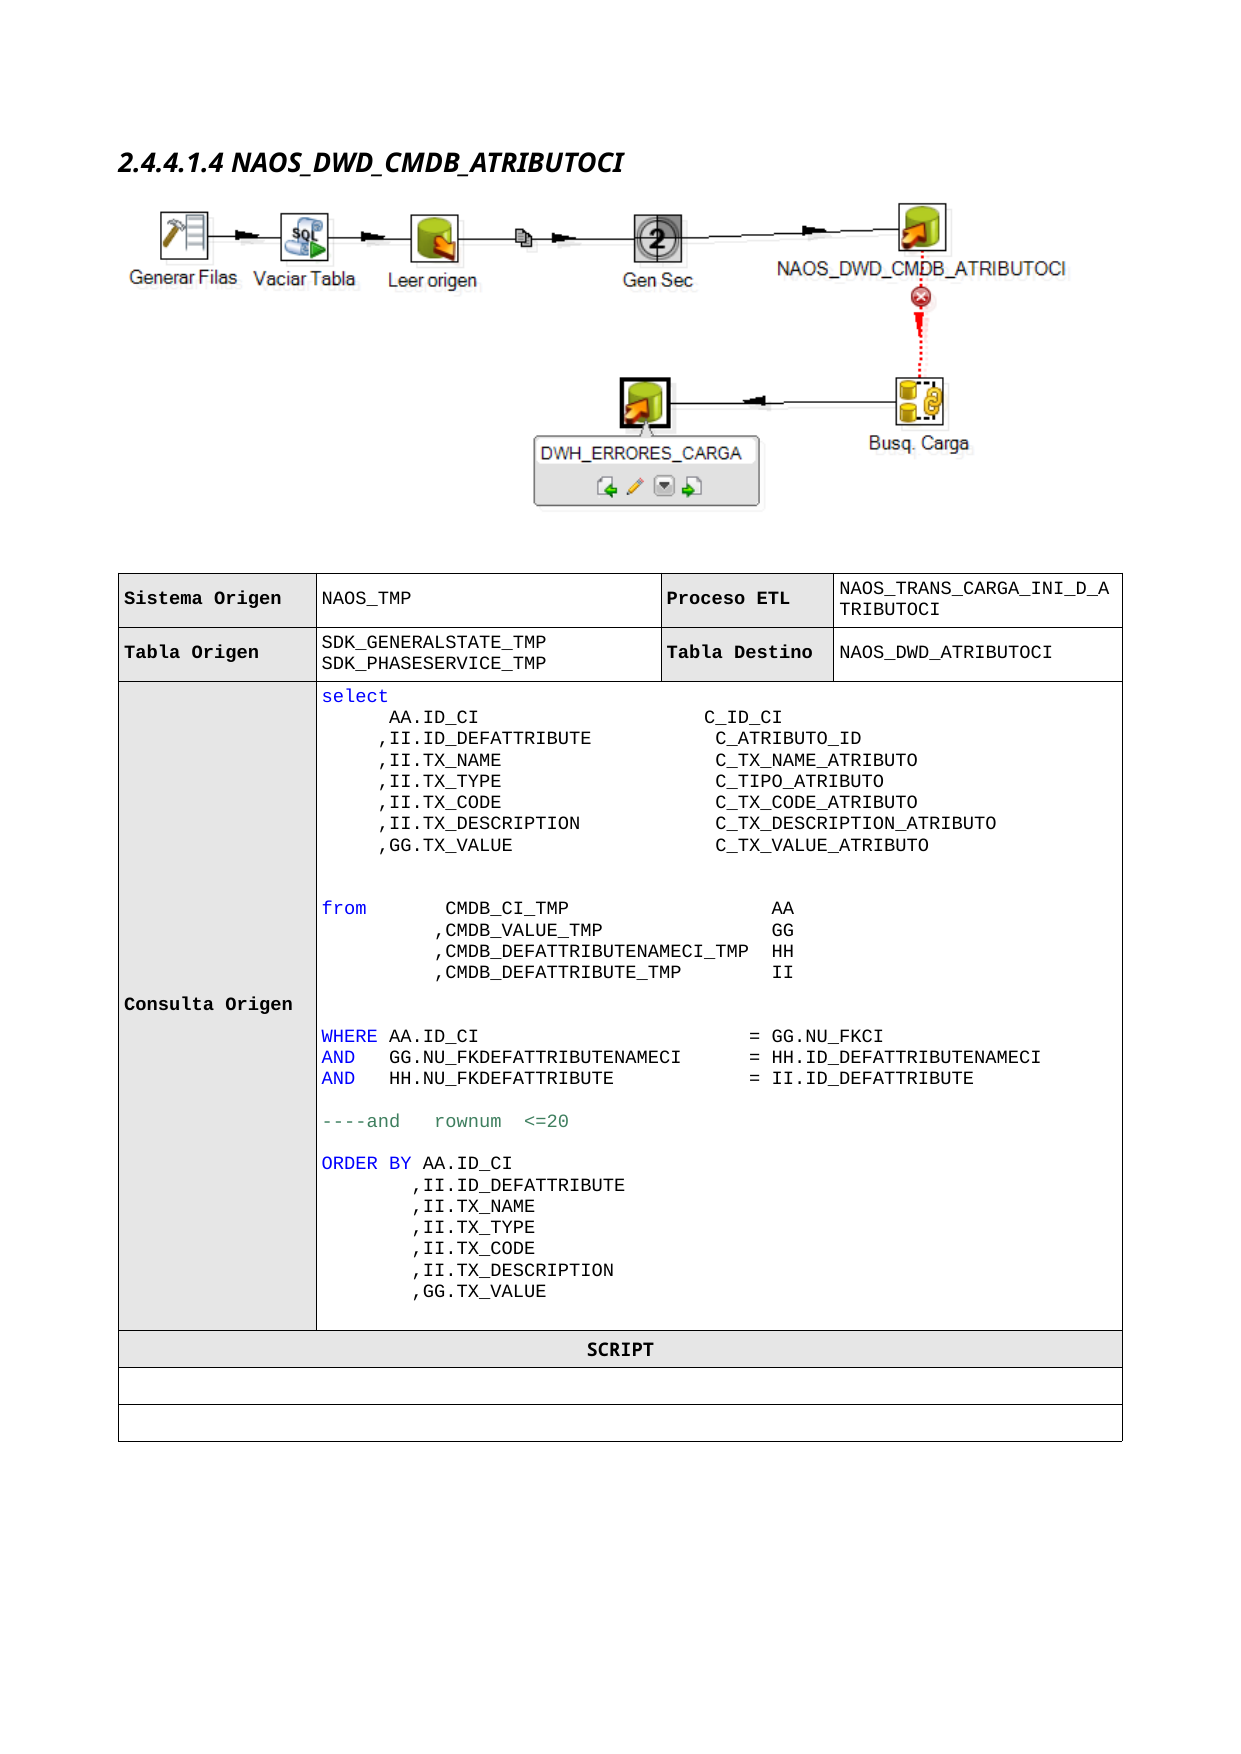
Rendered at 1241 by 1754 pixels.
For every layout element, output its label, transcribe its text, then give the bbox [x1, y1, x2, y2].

table_cell select AA.ID_CI C_ID_CI ,II.ID_DEFATTRIBUTE C_ATRIBUTO_ID ,II.TX_NAME C_TX_NAME_ATRIBUTO ,II.TX_TYPE C_TIPO_ATRIBUTO ,II.TX_CODE C_TX_CODE_ATRIBUTO ,II.TX_DESCRIPTION C_TX_DESCRIPTION_ATRIBUTO ,GG.TX_VALUE C_TX_VALUE_ATRIBUTO from CMDB_CI_TMP AA ,CMDB_VALUE_TMP GG ,CMDB_DEFATTRIBUTENAMECI_TMP HH ,CMDB_DEFATTRIBUTE_TMP II WHERE AA.ID_CI = GG.NU_FKCI AND GG.NU_FKDEFATTRIBUTENAMECI = HH.ID_DEFATTRIBUTENAMECI AND HH.NU_FKDEFATTRIBUTE = II.ID_DEFATTRIBUTE ----and rownum <=20 ORDER BY AA.ID_CI ,II.ID_DEFATTRIBUTE ,II.TX_NAME ,II.TX_TYPE ,II.TX_CODE ,II.TX_DESCRIPTION ,GG.TX_VALUE [317, 682, 1122, 1330]
subtitle NAOS_DWD_CMDB_ATRIBUTOCI [118, 143, 1122, 180]
table_header Proceso ETL [662, 574, 833, 627]
table_cell NAOS_DWD_ATRIBUTOCI [834, 628, 1122, 681]
table_header NAOS_TMP [317, 574, 661, 627]
table_header Sistema Origen [119, 574, 316, 627]
table_cell Consulta Origen [119, 682, 316, 1330]
table_cell Tabla Destino [662, 628, 833, 681]
table_header SCRIPT [119, 1331, 1122, 1367]
table_cell Tabla Origen [119, 628, 316, 681]
table_cell [119, 1368, 1122, 1404]
table_cell [119, 1405, 1122, 1441]
picture [118, 192, 1122, 529]
table_header NAOS_TRANS_CARGA_INI_D_ATRIBUTOCI [834, 574, 1122, 627]
table_cell SDK_GENERALSTATE_TMP SDK_PHASESERVICE_TMP [317, 628, 661, 681]
